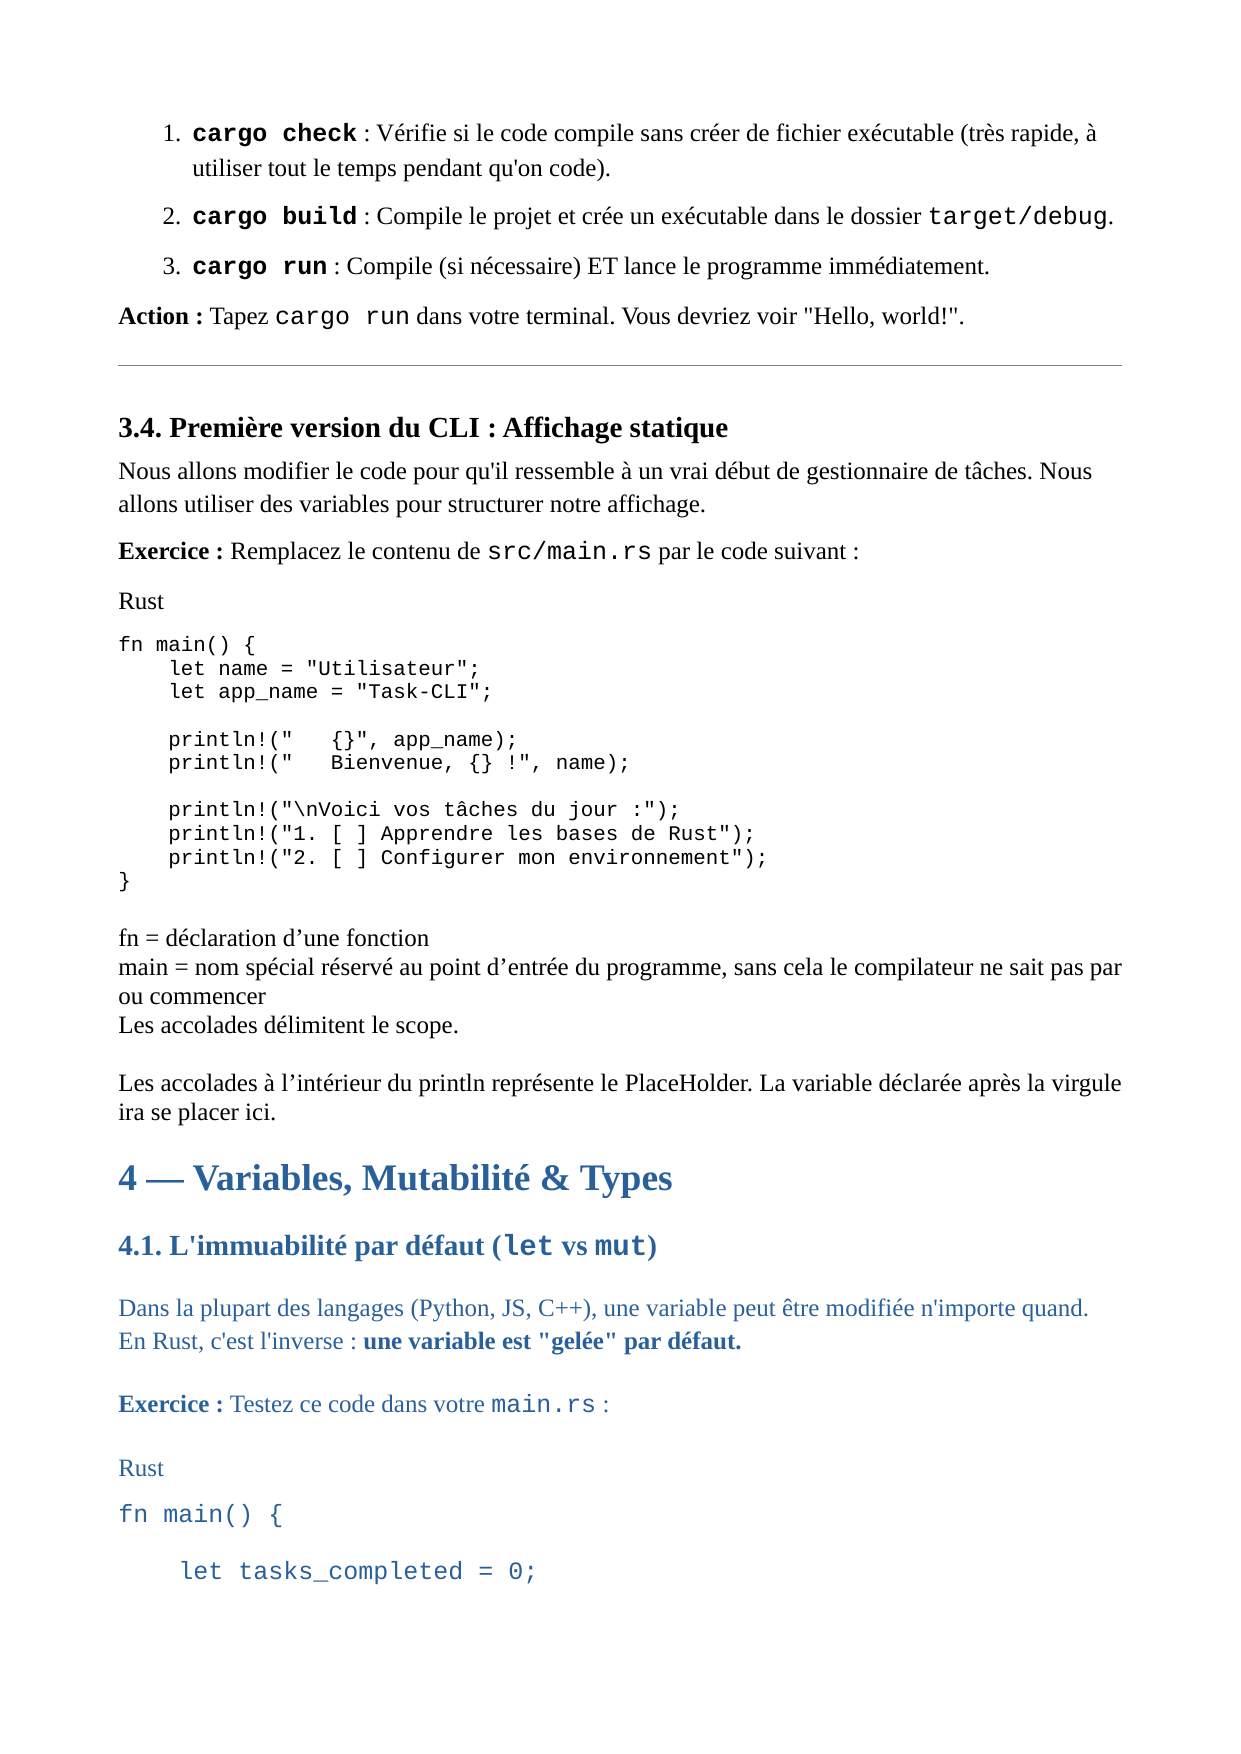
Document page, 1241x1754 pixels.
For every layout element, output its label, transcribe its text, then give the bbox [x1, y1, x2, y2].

text fn = déclaration d’une fonction main = nom spécial réservé au point d’entrée du programme, sans cela le compilateur ne sait pas par ou commencer Les accolades délimitent le scope. [118, 923, 1122, 1038]
text let name = "Utilisateur"; [118, 658, 1122, 681]
text fn main() { [118, 1501, 1122, 1529]
text println!("2. [ ] Configurer mon environnement"); [118, 847, 1122, 870]
text println!(" {}", app_name); [118, 728, 1122, 752]
text Rust [118, 1453, 1122, 1482]
subtitle 4.1. L'immuabilité par défaut (let vs mut) [118, 1228, 1122, 1264]
list cargo check : Vérifie si le code compile sans créer de fichier exécutable (très rapide, à utiliser tout le temps pendant qu'on code). [162, 118, 1122, 182]
text Les accolades à l’intérieur du println représente le PlaceHolder. La variable déclarée après la virgule ira se placer ici. [118, 1068, 1122, 1126]
text Rust [118, 586, 1122, 615]
text } [118, 870, 1122, 894]
subtitle 3.4. Première version du CLI : Affichage statique [118, 410, 1122, 443]
text println!("1. [ ] Apprendre les bases de Rust"); [118, 823, 1122, 847]
text println!(" Bienvenue, {} !", name); [118, 752, 1122, 776]
list cargo build : Compile le projet et crée un exécutable dans le dossier target/debug. [162, 201, 1122, 232]
text let tasks_completed = 0; [118, 1559, 1122, 1587]
text Exercice : Remplacez le contenu de src/main.rs par le code suivant : [118, 536, 1122, 567]
text Action : Tapez cargo run dans votre terminal. Vous devriez voir "Hello, world!". [118, 301, 1122, 332]
text Exercice : Testez ce code dans votre main.rs : [118, 1389, 1122, 1419]
subtitle 4 — Variables, Mutabilité & Types [118, 1155, 1122, 1198]
text let app_name = "Task-CLI"; [118, 681, 1122, 705]
list cargo run : Compile (si nécessaire) ET lance le programme immédiatement. [162, 251, 1122, 282]
text fn main() { [118, 634, 1122, 658]
text println!("\nVoici vos tâches du jour :"); [118, 799, 1122, 823]
text Nous allons modifier le code pour qu'il ressemble à un vrai début de gestionnaire de tâches. Nous allons utiliser des variables pour structurer notre affichage. [118, 456, 1122, 517]
text Dans la plupart des langages (Python, JS, C++), une variable peut être modifiée n'importe quand. En Rust, c'est l'inverse : une variable est "gelée" par défaut. [118, 1293, 1122, 1355]
